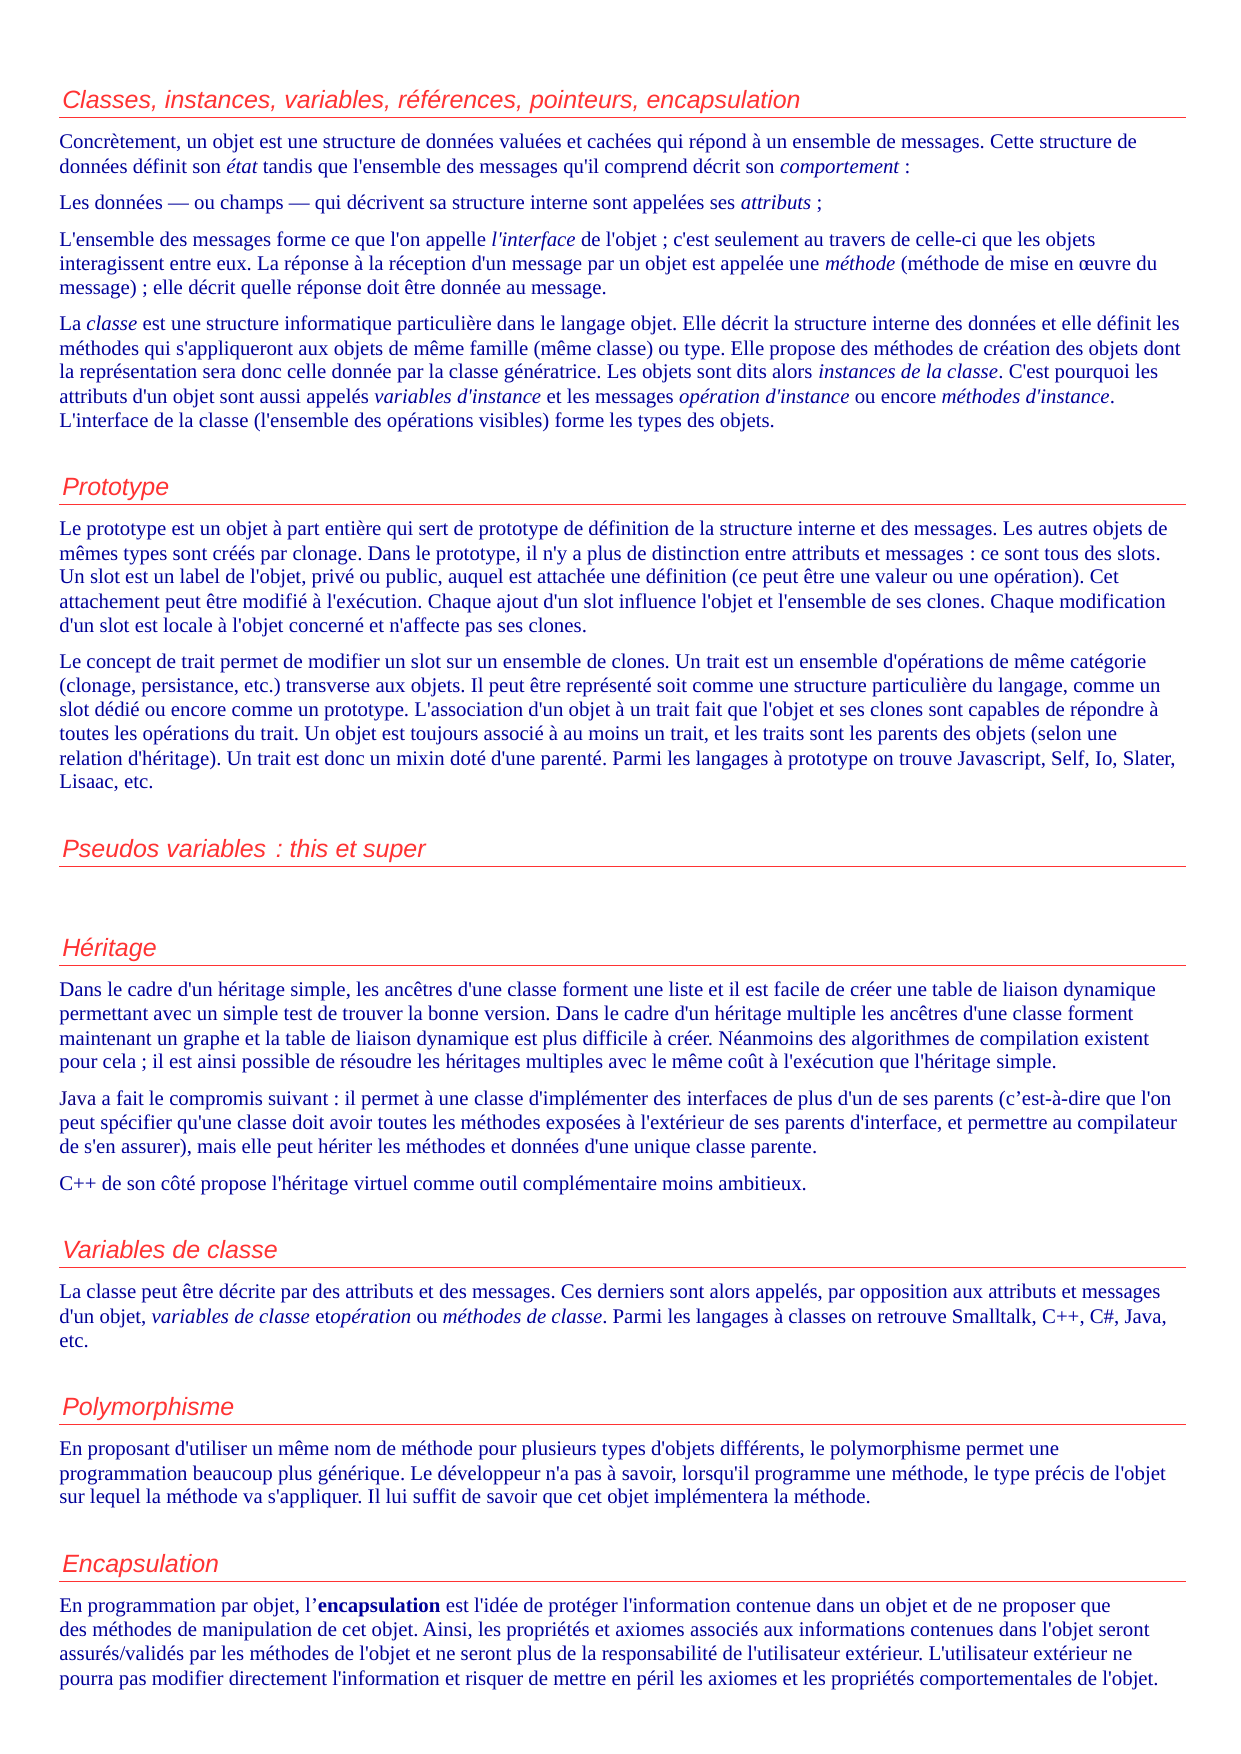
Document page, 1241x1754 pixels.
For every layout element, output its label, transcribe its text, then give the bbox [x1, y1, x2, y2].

subtitle Classes, instances, variables, références, pointeurs, encapsulation [59, 82, 1186, 117]
text En proposant d'utiliser un même nom de méthode pour plusieurs types d'objets différents, le polymorphisme permet une programmation beaucoup plus générique. Le développeur n'a pas à savoir, lorsqu'il programme une méthode, le type précis de l'objet sur lequel la méthode va s'appliquer. Il lui suffit de savoir que cet objet implémentera la méthode. [59, 1436, 1186, 1508]
text Dans le cadre d'un héritage simple, les ancêtres d'une classe forment une liste et il est facile de créer une table de liaison dynamique permettant avec un simple test de trouver la bonne version. Dans le cadre d'un héritage multiple les ancêtres d'une classe forment maintenant un graphe et la table de liaison dynamique est plus difficile à créer. Néanmoins des algorithmes de compilation existent pour cela ; il est ainsi possible de résoudre les héritages multiples avec le même coût à l'exécution que l'héritage simple. [59, 977, 1186, 1073]
subtitle Pseudos variables : this et super [59, 831, 1186, 866]
list L'ensemble des messages forme ce que l'on appelle l'interface de l'objet ; c'est seulement au travers de celle-ci que les objets interagissent entre eux. La réponse à la réception d'un message par un objet est appelée une méthode (méthode de mise en œuvre du message) ; elle décrit quelle réponse doit être donnée au message. [59, 227, 1186, 299]
text Java a fait le compromis suivant : il permet à une classe d'implémenter des interfaces de plus d'un de ses parents (c’est-à-dire que l'on peut spécifier qu'une classe doit avoir toutes les méthodes exposées à l'extérieur de ses parents d'interface, et permettre au compilateur de s'en assurer), mais elle peut hériter les méthodes et données d'une unique classe parente. [59, 1086, 1186, 1158]
text La classe peut être décrite par des attributs et des messages. Ces derniers sont alors appelés, par opposition aux attributs et messages d'un objet, variables de classe etopération ou méthodes de classe. Parmi les langages à classes on retrouve Smalltalk, C++, C#, Java, etc. [59, 1279, 1186, 1352]
text Le prototype est un objet à part entière qui sert de prototype de définition de la structure interne et des messages. Les autres objets de mêmes types sont créés par clonage. Dans le prototype, il n'y a plus de distinction entre attributs et messages : ce sont tous des slots. Un slot est un label de l'objet, privé ou public, auquel est attachée une définition (ce peut être une valeur ou une opération). Cet attachement peut être modifié à l'exécution. Chaque ajout d'un slot influence l'objet et l'ensemble de ses clones. Chaque modification d'un slot est locale à l'objet concerné et n'affecte pas ses clones. [59, 516, 1186, 637]
text C++ de son côté propose l'héritage virtuel comme outil complémentaire moins ambitieux. [59, 1171, 1186, 1195]
text La classe est une structure informatique particulière dans le langage objet. Elle décrit la structure interne des données et elle définit les méthodes qui s'appliqueront aux objets de même famille (même classe) ou type. Elle propose des méthodes de création des objets dont la représentation sera donc celle donnée par la classe génératrice. Les objets sont dits alors instances de la classe. C'est pourquoi les attributs d'un objet sont aussi appelés variables d'instance et les messages opération d'instance ou encore méthodes d'instance. L'interface de la classe (l'ensemble des opérations visibles) forme les types des objets. [59, 311, 1186, 432]
list Les données — ou champs — qui décrivent sa structure interne sont appelées ses attributs ; [59, 190, 1186, 214]
subtitle Variables de classe [59, 1232, 1186, 1267]
subtitle Encapsulation [59, 1546, 1186, 1581]
text Le concept de trait permet de modifier un slot sur un ensemble de clones. Un trait est un ensemble d'opérations de même catégorie (clonage, persistance, etc.) transverse aux objets. Il peut être représenté soit comme une structure particulière du langage, comme un slot dédié ou encore comme un prototype. L'association d'un objet à un trait fait que l'objet et ses clones sont capables de répondre à toutes les opérations du trait. Un objet est toujours associé à au moins un trait, et les traits sont les parents des objets (selon une relation d'héritage). Un trait est donc un mixin doté d'une parenté. Parmi les langages à prototype on trouve Javascript, Self, Io, Slater, Lisaac, etc. [59, 649, 1186, 793]
subtitle Héritage [59, 930, 1186, 965]
text Concrètement, un objet est une structure de données valuées et cachées qui répond à un ensemble de messages. Cette structure de données définit son état tandis que l'ensemble des messages qu'il comprend décrit son comportement : [59, 129, 1186, 178]
text En programmation par objet, l’encapsulation est l'idée de protéger l'information contenue dans un objet et de ne proposer que des méthodes de manipulation de cet objet. Ainsi, les propriétés et axiomes associés aux informations contenues dans l'objet seront assurés/validés par les méthodes de l'objet et ne seront plus de la responsabilité de l'utilisateur extérieur. L'utilisateur extérieur ne pourra pas modifier directement l'information et risquer de mettre en péril les axiomes et les propriétés comportementales de l'objet. [59, 1593, 1186, 1689]
subtitle Polymorphisme [59, 1389, 1186, 1424]
subtitle Prototype [59, 469, 1186, 504]
